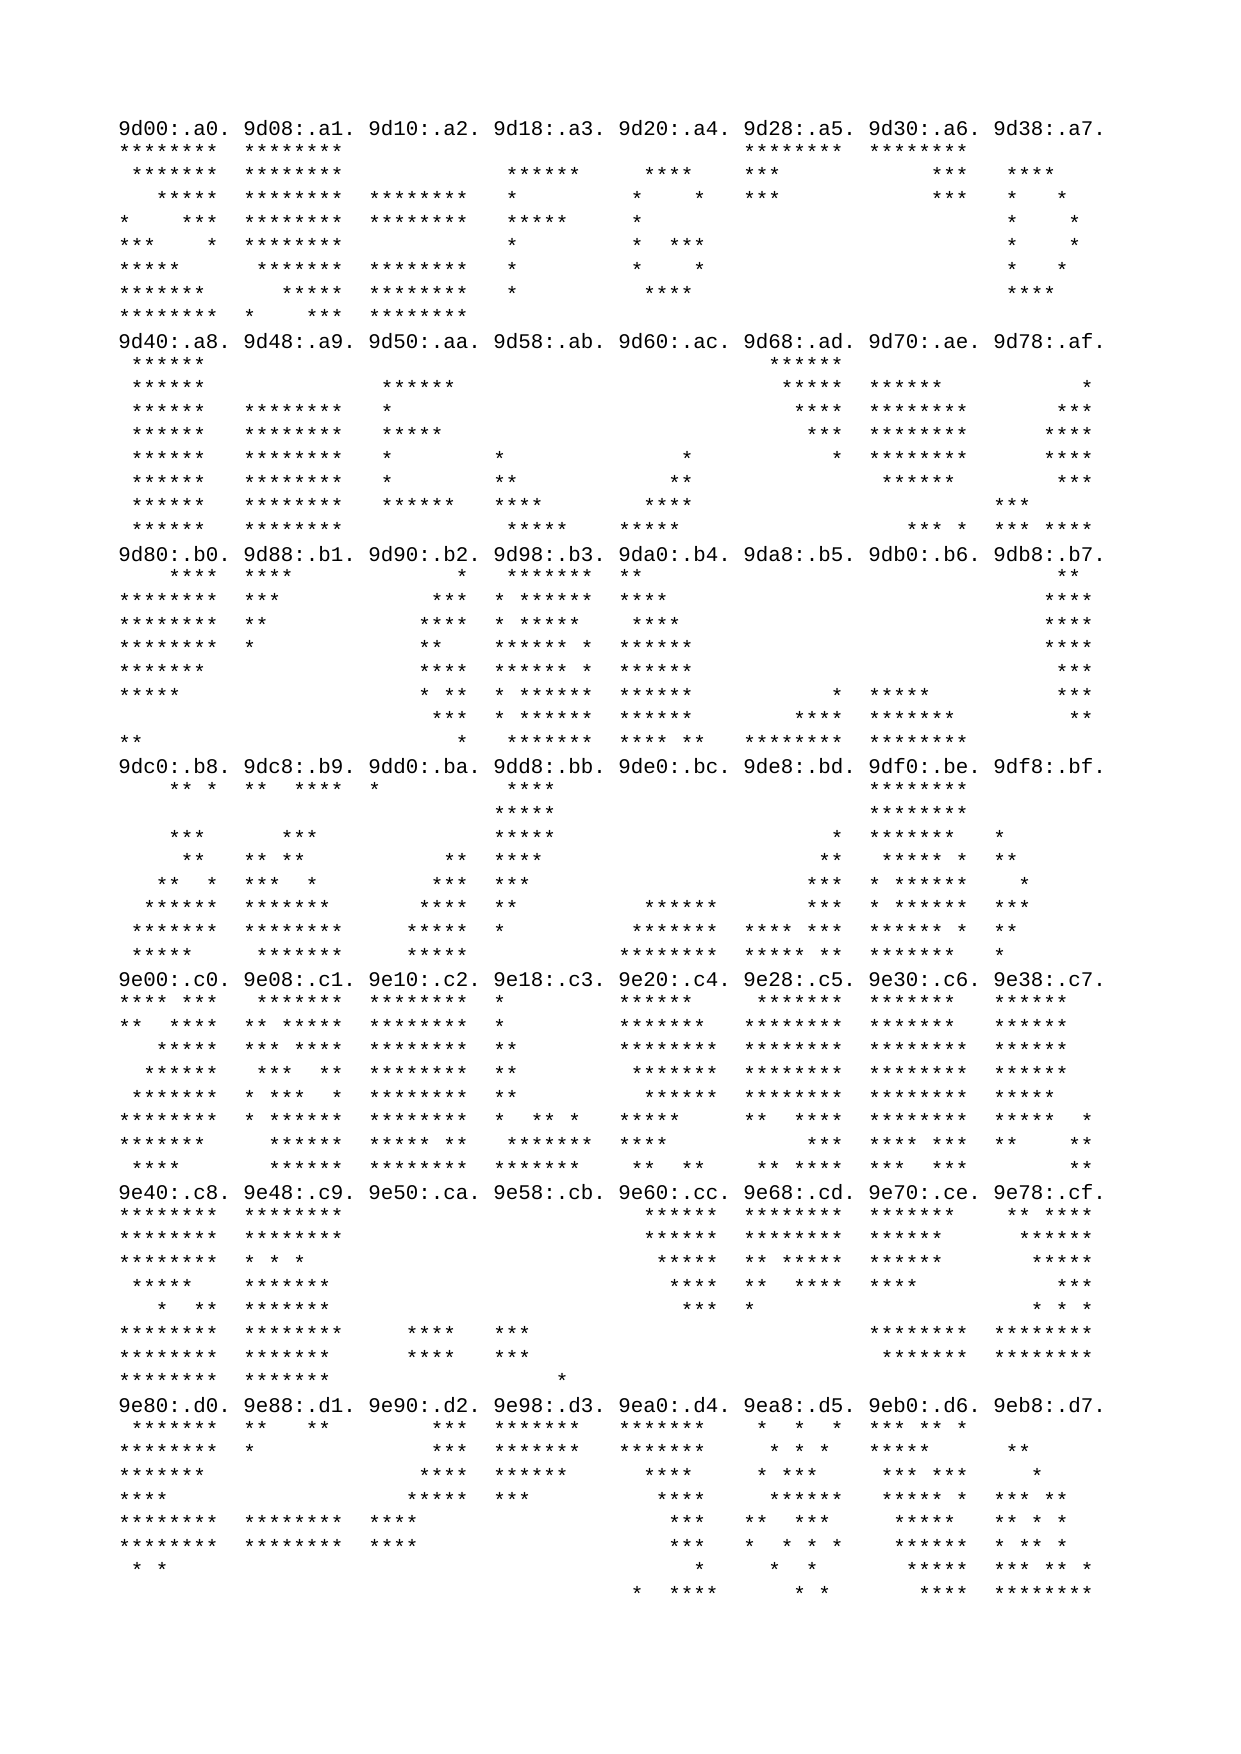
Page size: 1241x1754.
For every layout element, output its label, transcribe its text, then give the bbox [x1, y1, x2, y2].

text ****** ******** * * * * ******** **** [118, 449, 1122, 473]
text ******** ******* **** *** ******* ******** [118, 1348, 1122, 1371]
text ****** ****** ***** ****** * [118, 378, 1122, 402]
text ******** ******* * [118, 1371, 1122, 1395]
text ******** ******** **** *** ** *** ***** ** * * [118, 1513, 1122, 1537]
text ******** ** **** * ***** **** **** [118, 615, 1122, 638]
text ***** ******** [118, 804, 1122, 827]
text ******* ** ** *** ******* ******* * * * *** ** * [118, 1419, 1122, 1442]
text **** **** * ******* ** ** [118, 567, 1122, 591]
text 9e00:.c0. 9e08:.c1. 9e10:.c2. 9e18:.c3. 9e20:.c4. 9e28:.c5. 9e30:.c6. 9e38:.c7. [118, 969, 1122, 993]
text *** * ******** * * *** * * [118, 236, 1122, 260]
text ** **** ** ***** ******** * ******* ******** ******* ****** [118, 1017, 1122, 1040]
text ******** *** *** * ****** **** **** [118, 591, 1122, 615]
text ******** * * * ***** ** ***** ****** ***** [118, 1253, 1122, 1277]
text ****** ******** * **** ******** *** [118, 402, 1122, 426]
text ******** ******** ******** ******** [118, 142, 1122, 165]
text 9d00:.a0. 9d08:.a1. 9d10:.a2. 9d18:.a3. 9d20:.a4. 9d28:.a5. 9d30:.a6. 9d38:.a7. [118, 118, 1122, 142]
text ** * ******* **** ** ******** ******** [118, 733, 1122, 757]
text 9e40:.c8. 9e48:.c9. 9e50:.ca. 9e58:.cb. 9e60:.cc. 9e68:.cd. 9e70:.ce. 9e78:.cf. [118, 1182, 1122, 1206]
text ******** * *** ******** [118, 307, 1122, 331]
text ******* * *** * ******** ** ****** ******** ******** ***** [118, 1088, 1122, 1111]
text **** ***** *** **** ****** ***** * *** ** [118, 1489, 1122, 1513]
text ****** ******** ***** ***** *** * *** **** [118, 520, 1122, 544]
text **** *** ******* ******** * ****** ******* ******* ****** [118, 993, 1122, 1017]
text ** ** ** ** **** ** ***** * ** [118, 851, 1122, 875]
text ******* ******** ****** **** *** *** **** [118, 165, 1122, 189]
text * *** ******** ******** ***** * * * [118, 213, 1122, 236]
text ******* **** ****** * ****** *** [118, 662, 1122, 686]
text * ** ******* *** * * * * [118, 1300, 1122, 1324]
text * * * * * ***** *** ** * [118, 1561, 1122, 1584]
text ****** ******** * ** ** ****** *** [118, 473, 1122, 496]
text *** *** ***** * ******* * [118, 827, 1122, 851]
text ***** * ** * ****** ****** * ***** *** [118, 686, 1122, 709]
text ***** ******* ***** ******** ***** ** ******* * [118, 946, 1122, 969]
text ******** ******** **** *** * * * * ****** * ** * [118, 1537, 1122, 1561]
text ****** ******** ***** *** ******** **** [118, 426, 1122, 449]
text ****** *** ** ******** ** ******* ******** ******** ****** [118, 1064, 1122, 1088]
text ***** ******* ******** * * * * * [118, 260, 1122, 284]
text ****** ****** [118, 354, 1122, 378]
text ******** ******** **** *** ******** ******** [118, 1324, 1122, 1348]
text ******** ******** ****** ******** ******* ** **** [118, 1206, 1122, 1229]
text **** ****** ******** ******* ** ** ** **** *** *** ** [118, 1158, 1122, 1182]
text 9d40:.a8. 9d48:.a9. 9d50:.aa. 9d58:.ab. 9d60:.ac. 9d68:.ad. 9d70:.ae. 9d78:.af. [118, 331, 1122, 354]
text ***** *** **** ******** ** ******** ******** ******** ****** [118, 1040, 1122, 1064]
text ** * *** * *** *** *** * ****** * [118, 875, 1122, 898]
text ***** ******** ******** * * * *** *** * * [118, 189, 1122, 213]
text ******** * ** ****** * ****** **** [118, 638, 1122, 662]
text ****** ******* **** ** ****** *** * ****** *** [118, 898, 1122, 922]
text ******* ***** ******** * **** **** [118, 284, 1122, 307]
text ******* **** ****** **** * *** *** *** * [118, 1466, 1122, 1489]
text *** * ****** ****** **** ******* ** [118, 709, 1122, 733]
text ******** * ****** ******** * ** * ***** ** **** ******** ***** * [118, 1111, 1122, 1135]
text ******* ****** ***** ** ******* **** *** **** *** ** ** [118, 1135, 1122, 1158]
text ****** ******** ****** **** **** *** [118, 496, 1122, 520]
text 9e80:.d0. 9e88:.d1. 9e90:.d2. 9e98:.d3. 9ea0:.d4. 9ea8:.d5. 9eb0:.d6. 9eb8:.d7. [118, 1395, 1122, 1419]
text ** * ** **** * **** ******** [118, 780, 1122, 804]
text 9d80:.b0. 9d88:.b1. 9d90:.b2. 9d98:.b3. 9da0:.b4. 9da8:.b5. 9db0:.b6. 9db8:.b7. [118, 544, 1122, 567]
text ******** * *** ******* ******* * * * ***** ** [118, 1442, 1122, 1466]
text ***** ******* **** ** **** **** *** [118, 1277, 1122, 1300]
text 9dc0:.b8. 9dc8:.b9. 9dd0:.ba. 9dd8:.bb. 9de0:.bc. 9de8:.bd. 9df0:.be. 9df8:.bf. [118, 757, 1122, 780]
text ******* ******** ***** * ******* **** *** ****** * ** [118, 922, 1122, 946]
text ******** ******** ****** ******** ****** ****** [118, 1229, 1122, 1253]
text * **** * * **** ******** [118, 1584, 1122, 1608]
